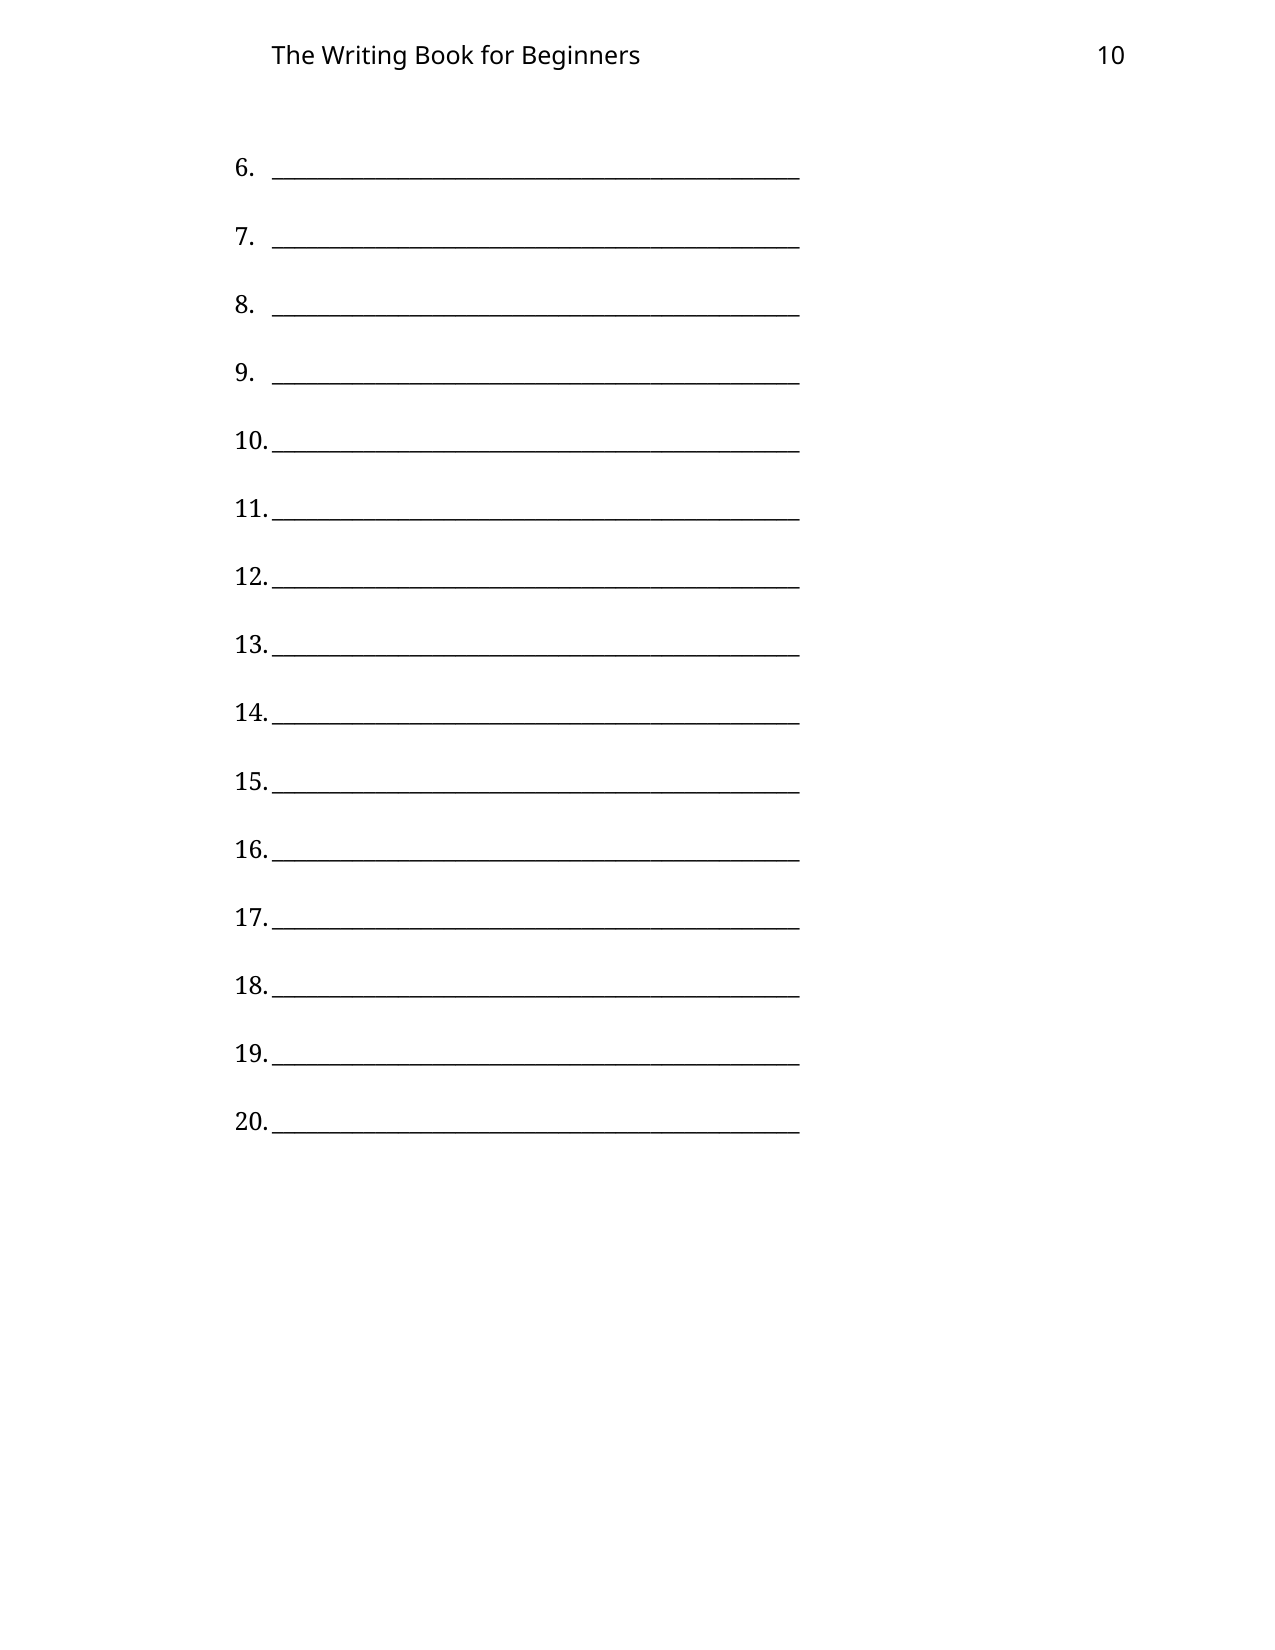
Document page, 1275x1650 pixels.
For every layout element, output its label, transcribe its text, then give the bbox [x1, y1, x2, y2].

list ______________________________________________ [234, 831, 1125, 865]
list ______________________________________________ [234, 763, 1125, 797]
list ______________________________________________ [234, 286, 1125, 320]
list ______________________________________________ [234, 150, 1125, 184]
list ______________________________________________ [234, 695, 1125, 729]
list ______________________________________________ [234, 491, 1125, 525]
list ______________________________________________ [234, 422, 1125, 457]
list ______________________________________________ [234, 354, 1125, 388]
list ______________________________________________ [234, 627, 1125, 661]
list ______________________________________________ [234, 899, 1125, 933]
list ______________________________________________ [234, 559, 1125, 593]
list ______________________________________________ [234, 1036, 1125, 1070]
list ______________________________________________ [234, 967, 1125, 1002]
list ______________________________________________ [234, 218, 1125, 252]
list ______________________________________________ [234, 1104, 1125, 1138]
